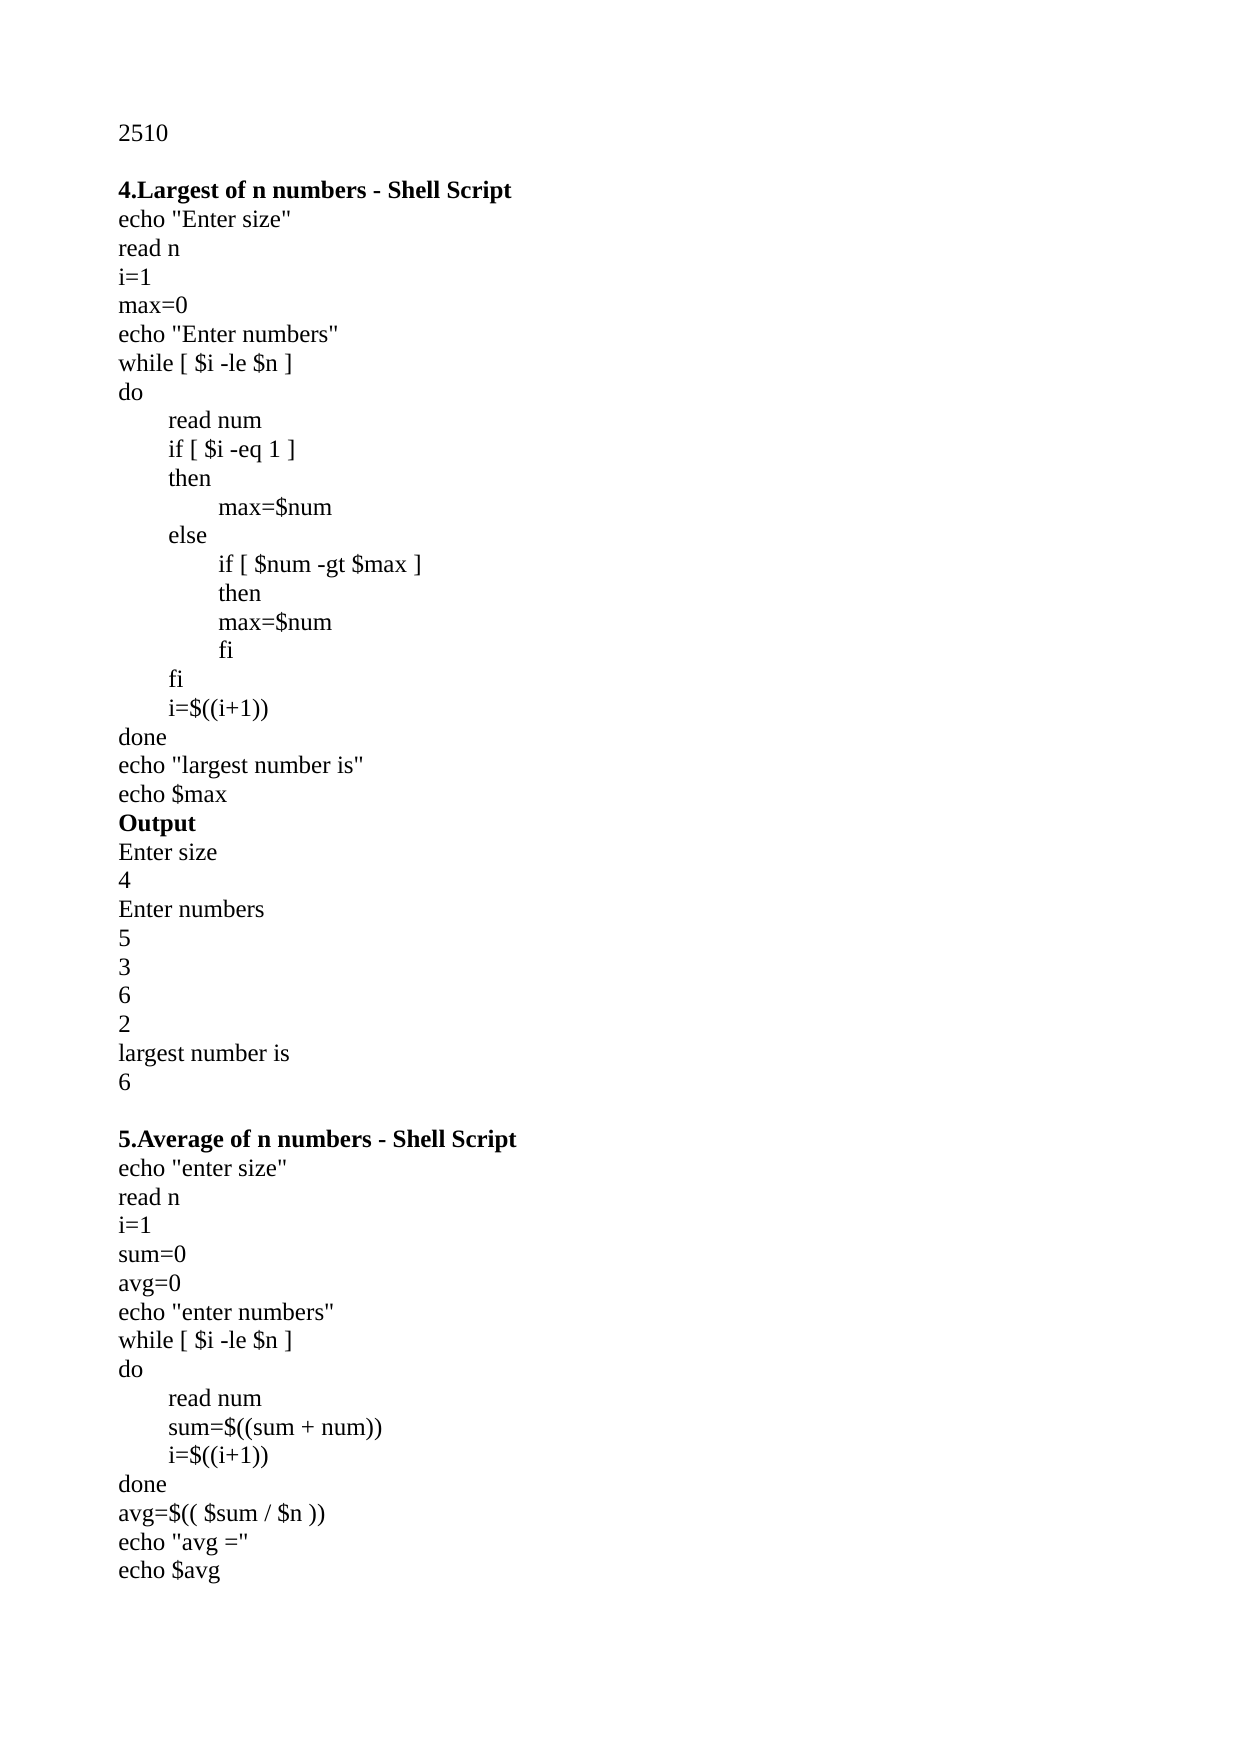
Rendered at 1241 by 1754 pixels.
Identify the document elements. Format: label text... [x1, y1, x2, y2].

text largest number is [118, 1038, 1122, 1067]
text read num [118, 406, 1122, 434]
text i=$((i+1)) [118, 693, 1122, 722]
text echo "Enter size" [118, 204, 1122, 233]
text 5 [118, 923, 1122, 952]
text echo "largest number is" [118, 751, 1122, 779]
text i=1 [118, 262, 1122, 291]
text else [118, 521, 1122, 549]
text max=$num [118, 607, 1122, 636]
text avg=$(( $sum / $n )) [118, 1498, 1122, 1527]
text 6 [118, 1067, 1122, 1096]
text done [118, 1469, 1122, 1498]
text Output [118, 808, 1122, 837]
text 3 [118, 952, 1122, 981]
text max=$num [118, 492, 1122, 521]
text 5.Average of n numbers - Shell Script [118, 1124, 1122, 1153]
text Enter numbers [118, 894, 1122, 923]
text 4.Largest of n numbers - Shell Script [118, 176, 1122, 204]
text fi [118, 664, 1122, 693]
text read n [118, 1182, 1122, 1211]
text max=0 [118, 291, 1122, 319]
text echo "enter numbers" [118, 1297, 1122, 1326]
text sum=0 [118, 1239, 1122, 1268]
text read n [118, 233, 1122, 262]
text avg=0 [118, 1268, 1122, 1297]
text echo $avg [118, 1556, 1122, 1584]
text i=$((i+1)) [118, 1441, 1122, 1469]
text while [ $i -le $n ] [118, 348, 1122, 377]
text 6 [118, 981, 1122, 1009]
text then [118, 463, 1122, 492]
text do [118, 1354, 1122, 1383]
text echo "Enter numbers" [118, 319, 1122, 348]
text do [118, 377, 1122, 406]
text if [ $num -gt $max ] [118, 549, 1122, 578]
text 2510 [118, 118, 1122, 147]
text if [ $i -eq 1 ] [118, 434, 1122, 463]
text 2 [118, 1009, 1122, 1038]
text echo "enter size" [118, 1153, 1122, 1182]
text echo $max [118, 779, 1122, 808]
text then [118, 578, 1122, 607]
text 4 [118, 866, 1122, 894]
text i=1 [118, 1211, 1122, 1239]
text Enter size [118, 837, 1122, 866]
text read num [118, 1383, 1122, 1412]
text echo "avg =" [118, 1527, 1122, 1556]
text sum=$((sum + num)) [118, 1412, 1122, 1441]
text while [ $i -le $n ] [118, 1326, 1122, 1354]
text done [118, 722, 1122, 751]
text fi [118, 636, 1122, 664]
